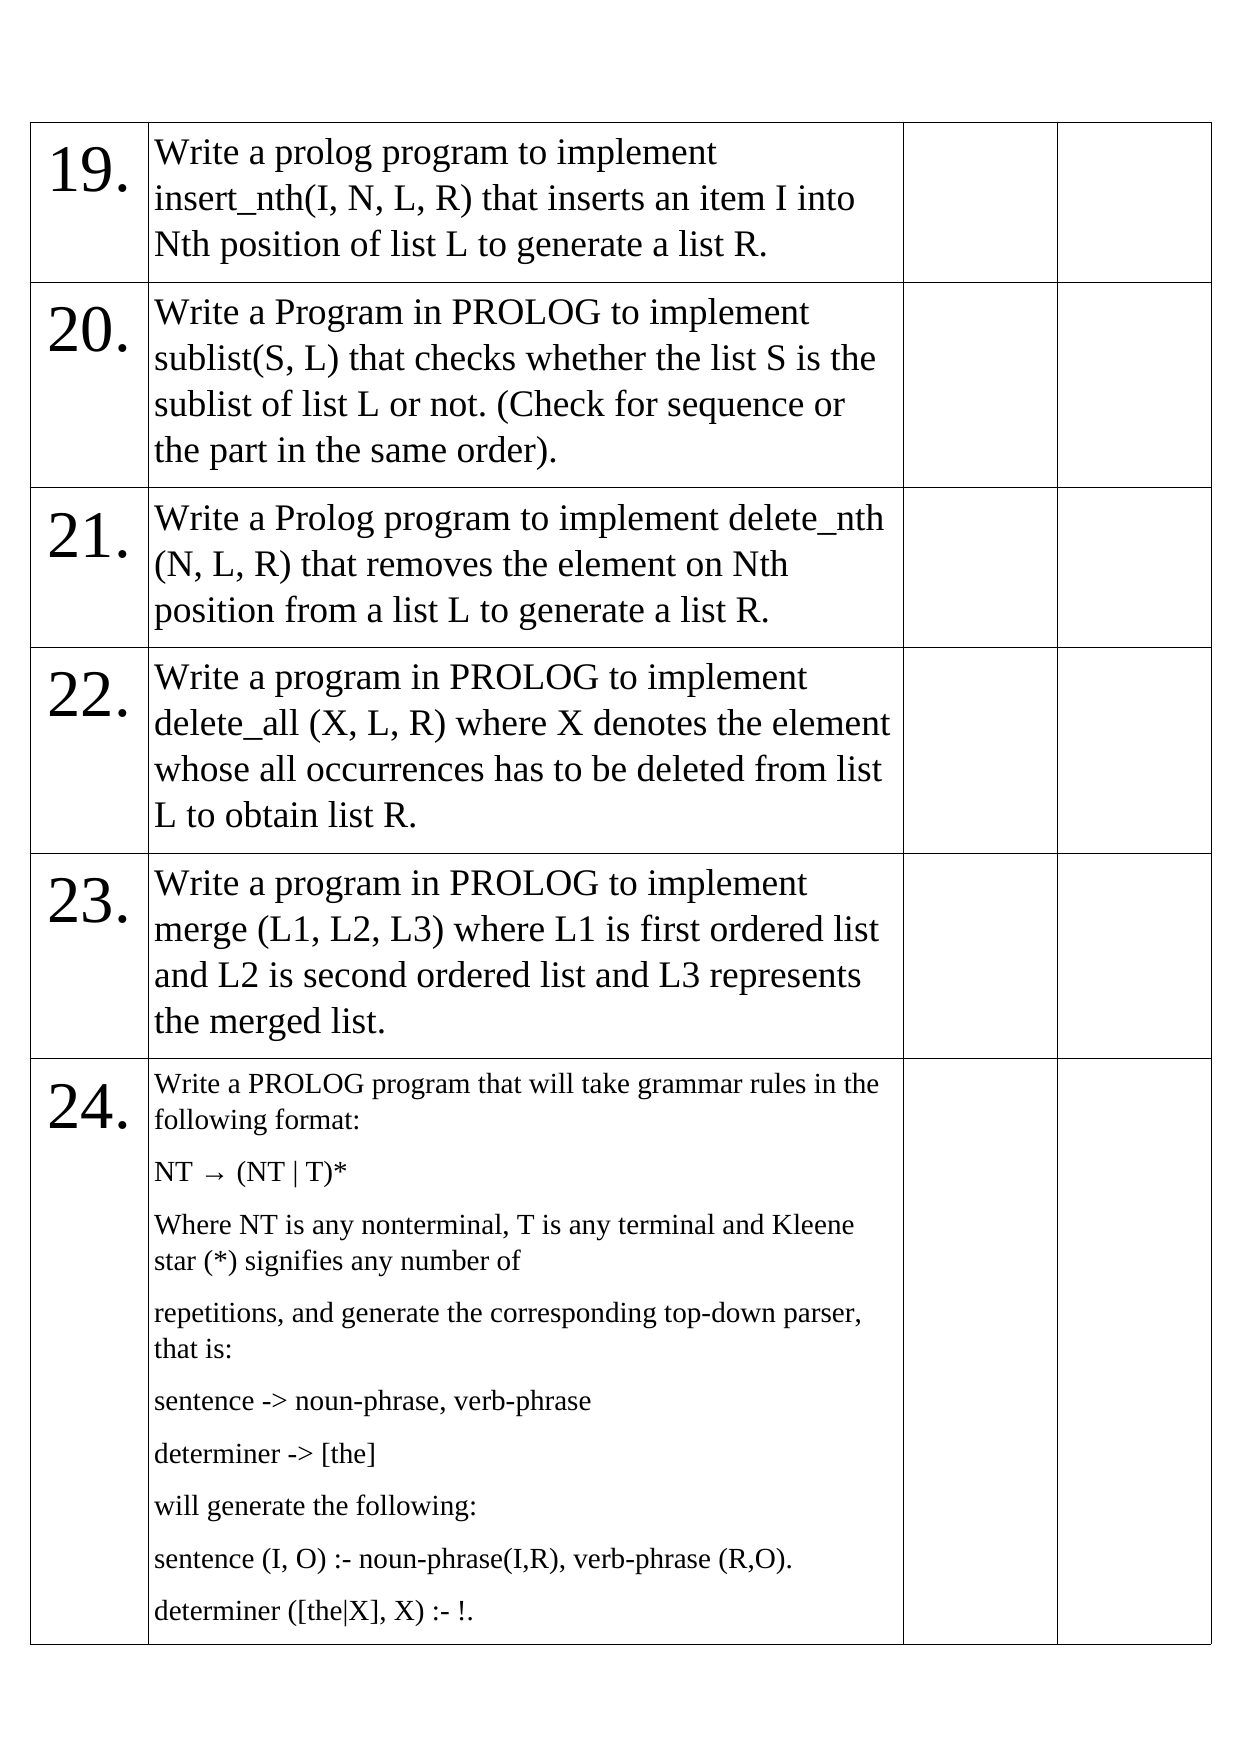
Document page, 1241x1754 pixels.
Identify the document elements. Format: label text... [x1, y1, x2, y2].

table_cell 23. [31, 854, 148, 1058]
table_cell 22. [31, 648, 148, 852]
table_cell [904, 488, 1057, 647]
table_cell [1058, 648, 1211, 852]
table_cell [904, 283, 1057, 487]
table_cell Write a prolog program to implement insert_nth(I, N, L, R) that inserts an item I into Nth position of list L to generate a list R. [149, 123, 903, 281]
table_cell 20. [31, 283, 148, 487]
table_cell [904, 648, 1057, 852]
table_cell Write a program in PROLOG to implement merge (L1, L2, L3) where L1 is first ordered list and L2 is second ordered list and L3 represents the merged list. [149, 854, 903, 1058]
table_cell [1058, 488, 1211, 647]
table_cell [904, 123, 1057, 281]
table_cell [904, 854, 1057, 1058]
table_cell [1058, 123, 1211, 281]
table_cell [1058, 283, 1211, 487]
table_cell [904, 1059, 1057, 1644]
table_cell Write a Program in PROLOG to implement sublist(S, L) that checks whether the list S is the sublist of list L or not. (Check for sequence or the part in the same order). [149, 283, 903, 487]
table_cell Write a program in PROLOG to implement delete_all (X, L, R) where X denotes the element whose all occurrences has to be deleted from list L to obtain list R. [149, 648, 903, 852]
table_cell [1058, 1059, 1211, 1644]
table_cell 24. [31, 1059, 148, 1644]
table_cell 21. [31, 488, 148, 647]
table_cell Write a PROLOG program that will take grammar rules in the following format: NT → (NT | T)* Where NT is any nonterminal, T is any terminal and Kleene star (*) signifies any number of repetitions, and generate the corresponding top-down parser, that is: sentence -> noun-phrase, verb-phrase determiner -> [the] will generate the following: sentence (I, O) :- noun-phrase(I,R), verb-phrase (R,O). determiner ([the|X], X) :- !. [149, 1059, 903, 1644]
table_cell 19. [31, 123, 148, 281]
table_cell Write a Prolog program to implement delete_nth (N, L, R) that removes the element on Nth position from a list L to generate a list R. [149, 488, 903, 647]
table_cell [1058, 854, 1211, 1058]
